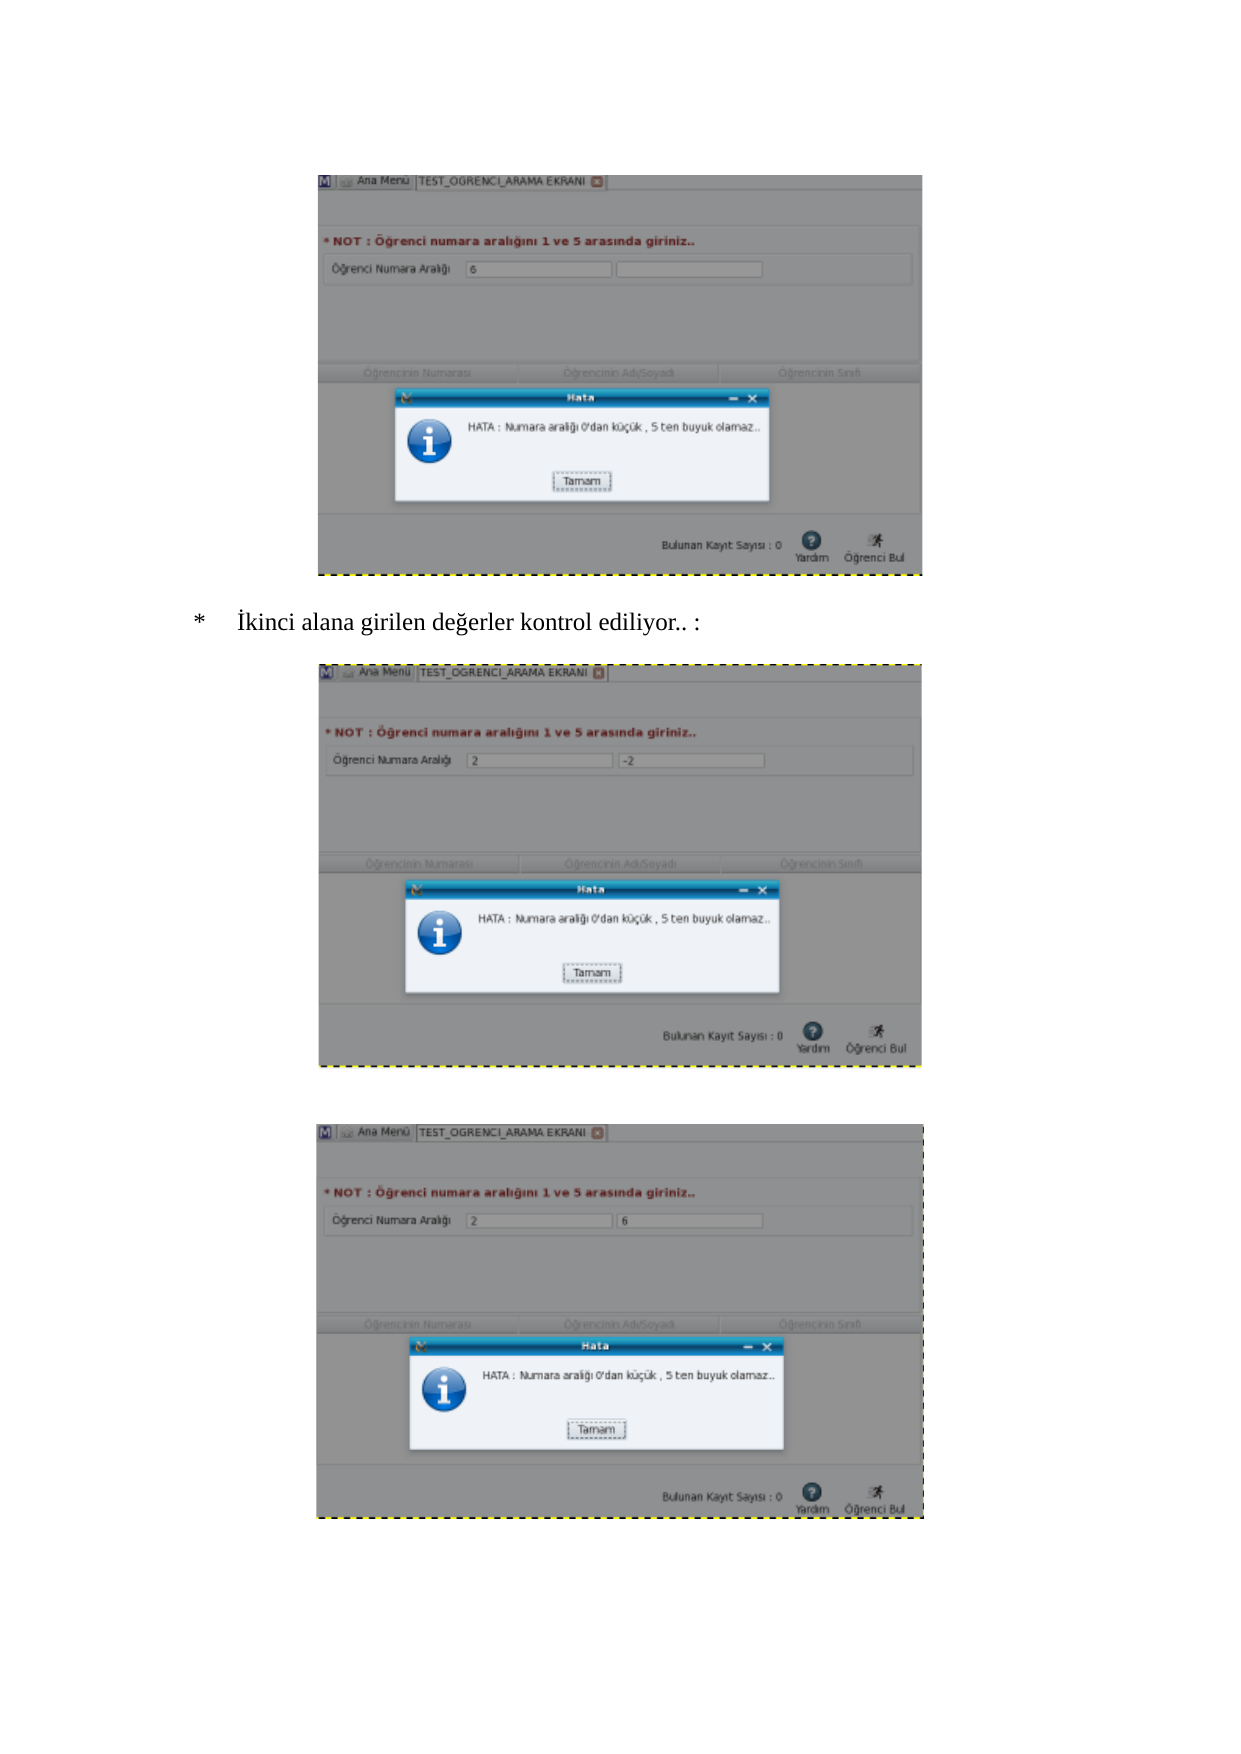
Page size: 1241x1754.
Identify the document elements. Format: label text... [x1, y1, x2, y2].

picture [316, 1124, 924, 1519]
picture [317, 175, 923, 576]
picture [318, 664, 922, 1069]
text * İkinci alana girilen değerler kontrol ediliyor.. : [118, 607, 1122, 636]
